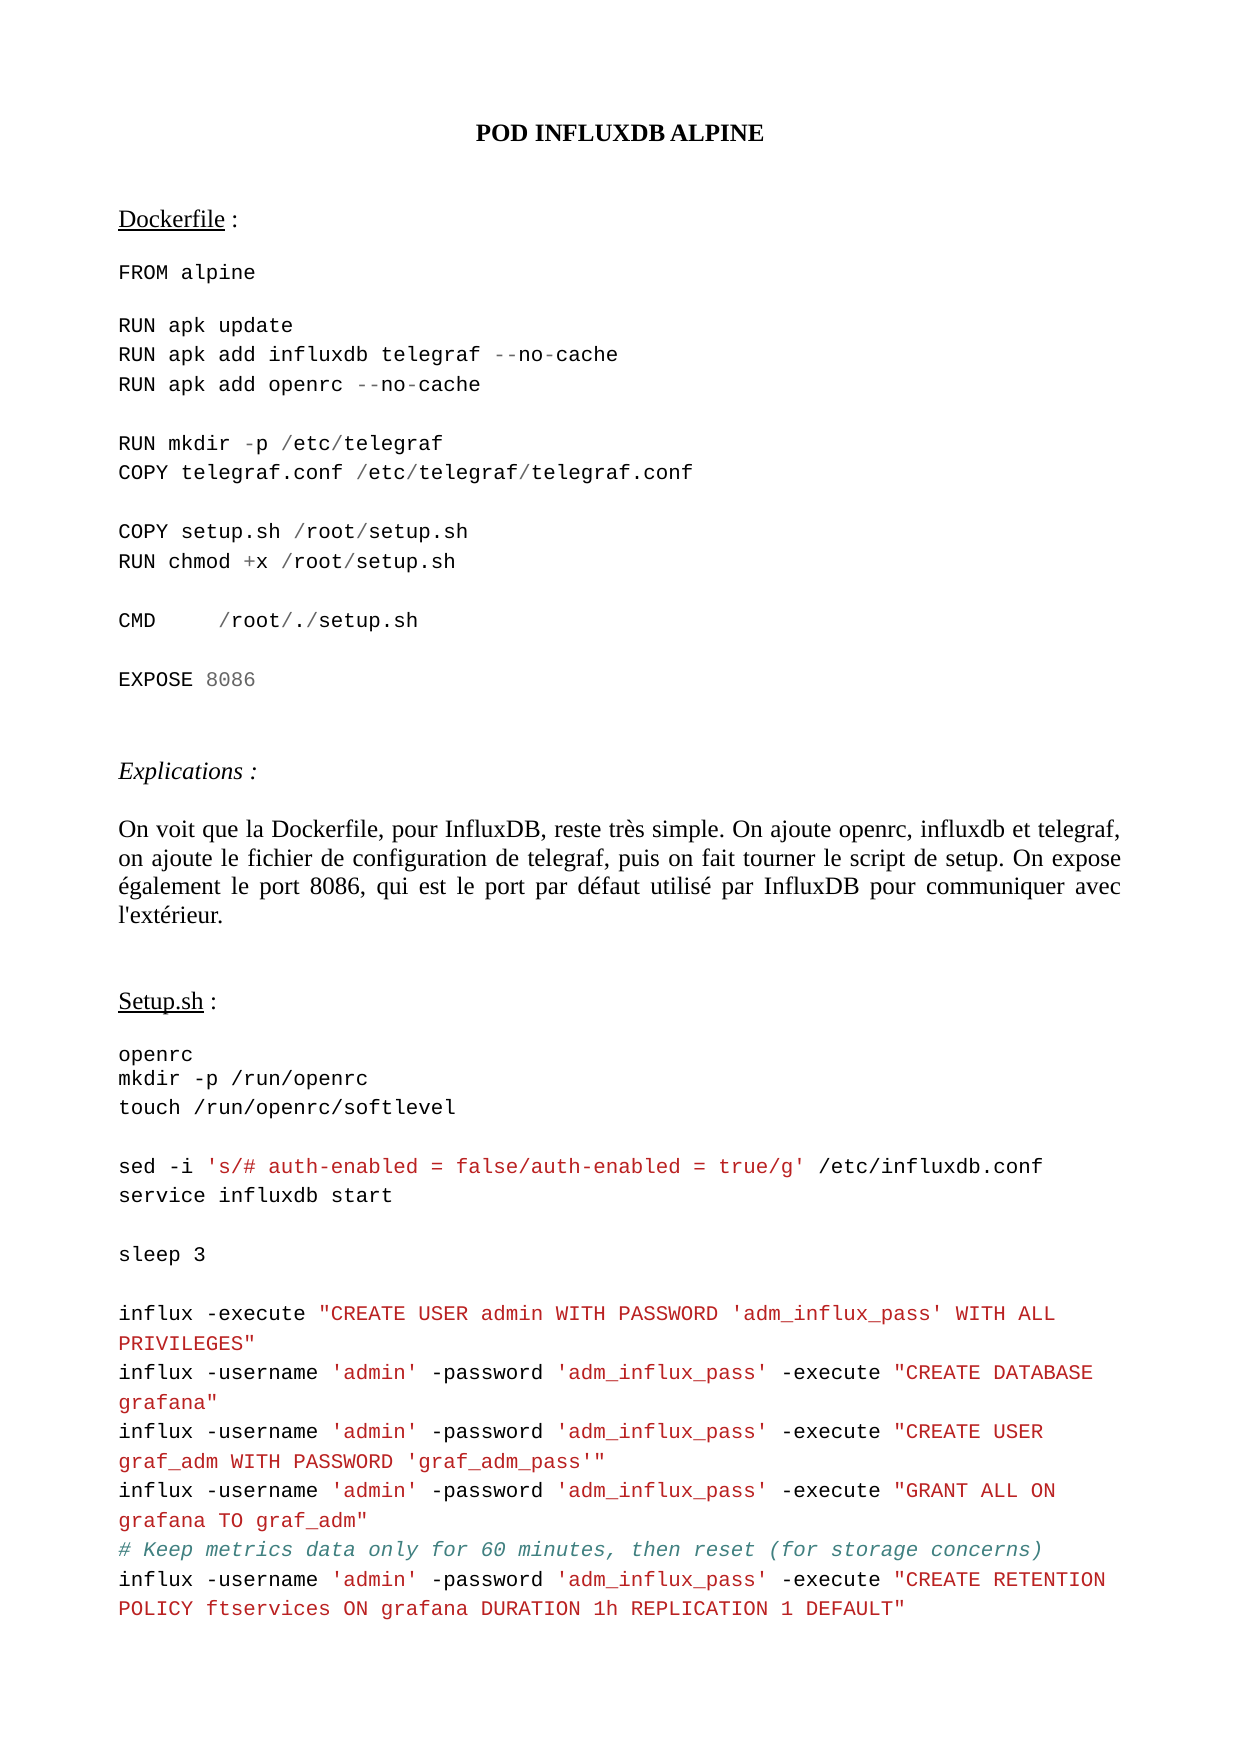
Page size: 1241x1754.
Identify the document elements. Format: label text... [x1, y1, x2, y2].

text RUN apk add openrc --no-cache [118, 374, 1122, 398]
text mkdir -p /run/openrc [118, 1068, 1122, 1091]
text # Keep metrics data only for 60 minutes, then reset (for storage concerns) [118, 1539, 1122, 1563]
text openrc [118, 1044, 1122, 1068]
text sleep 3 [118, 1244, 1122, 1268]
text RUN mkdir -p /etc/telegraf [118, 433, 1122, 457]
text RUN chmod +x /root/setup.sh [118, 551, 1122, 574]
text sed -i 's/# auth-enabled = false/auth-enabled = true/g' /etc/influxdb.conf [118, 1156, 1122, 1180]
text influx -username 'admin' -password 'adm_influx_pass' -execute "GRANT ALL ON grafana TO graf_adm" [118, 1480, 1122, 1533]
text RUN apk add influxdb telegraf --no-cache [118, 344, 1122, 368]
text Explications : [118, 756, 1122, 785]
text Setup.sh : [118, 986, 1122, 1015]
text POD INFLUXDB ALPINE [118, 118, 1122, 147]
text influx -execute "CREATE USER admin WITH PASSWORD 'adm_influx_pass' WITH ALL PRIVILEGES" [118, 1303, 1122, 1357]
text EXPOSE 8086 [118, 669, 1122, 692]
text touch /run/openrc/softlevel [118, 1097, 1122, 1121]
text influx -username 'admin' -password 'adm_influx_pass' -execute "CREATE USER graf_adm WITH PASSWORD 'graf_adm_pass'" [118, 1421, 1122, 1474]
text Dockerfile : [118, 204, 1122, 233]
text service influxdb start [118, 1186, 1122, 1209]
text FROM alpine [118, 262, 1122, 286]
text COPY telegraf.conf /etc/telegraf/telegraf.conf [118, 462, 1122, 486]
text RUN apk update [118, 315, 1122, 339]
text CMD /root/./setup.sh [118, 610, 1122, 633]
text influx -username 'admin' -password 'adm_influx_pass' -execute "CREATE RETENTION POLICY ftservices ON grafana DURATION 1h REPLICATION 1 DEFAULT" [118, 1569, 1122, 1622]
text influx -username 'admin' -password 'adm_influx_pass' -execute "CREATE DATABASE grafana" [118, 1362, 1122, 1416]
text COPY setup.sh /root/setup.sh [118, 521, 1122, 545]
text On voit que la Dockerfile, pour InfluxDB, reste très simple. On ajoute openrc, influxdb et telegraf, on ajoute le fichier de configuration de telegraf, puis on fait tourner le script de setup. On expose également le port 8086, qui est le port par défaut utilisé par InfluxDB pour communiquer avec l'extérieur. [118, 814, 1122, 929]
